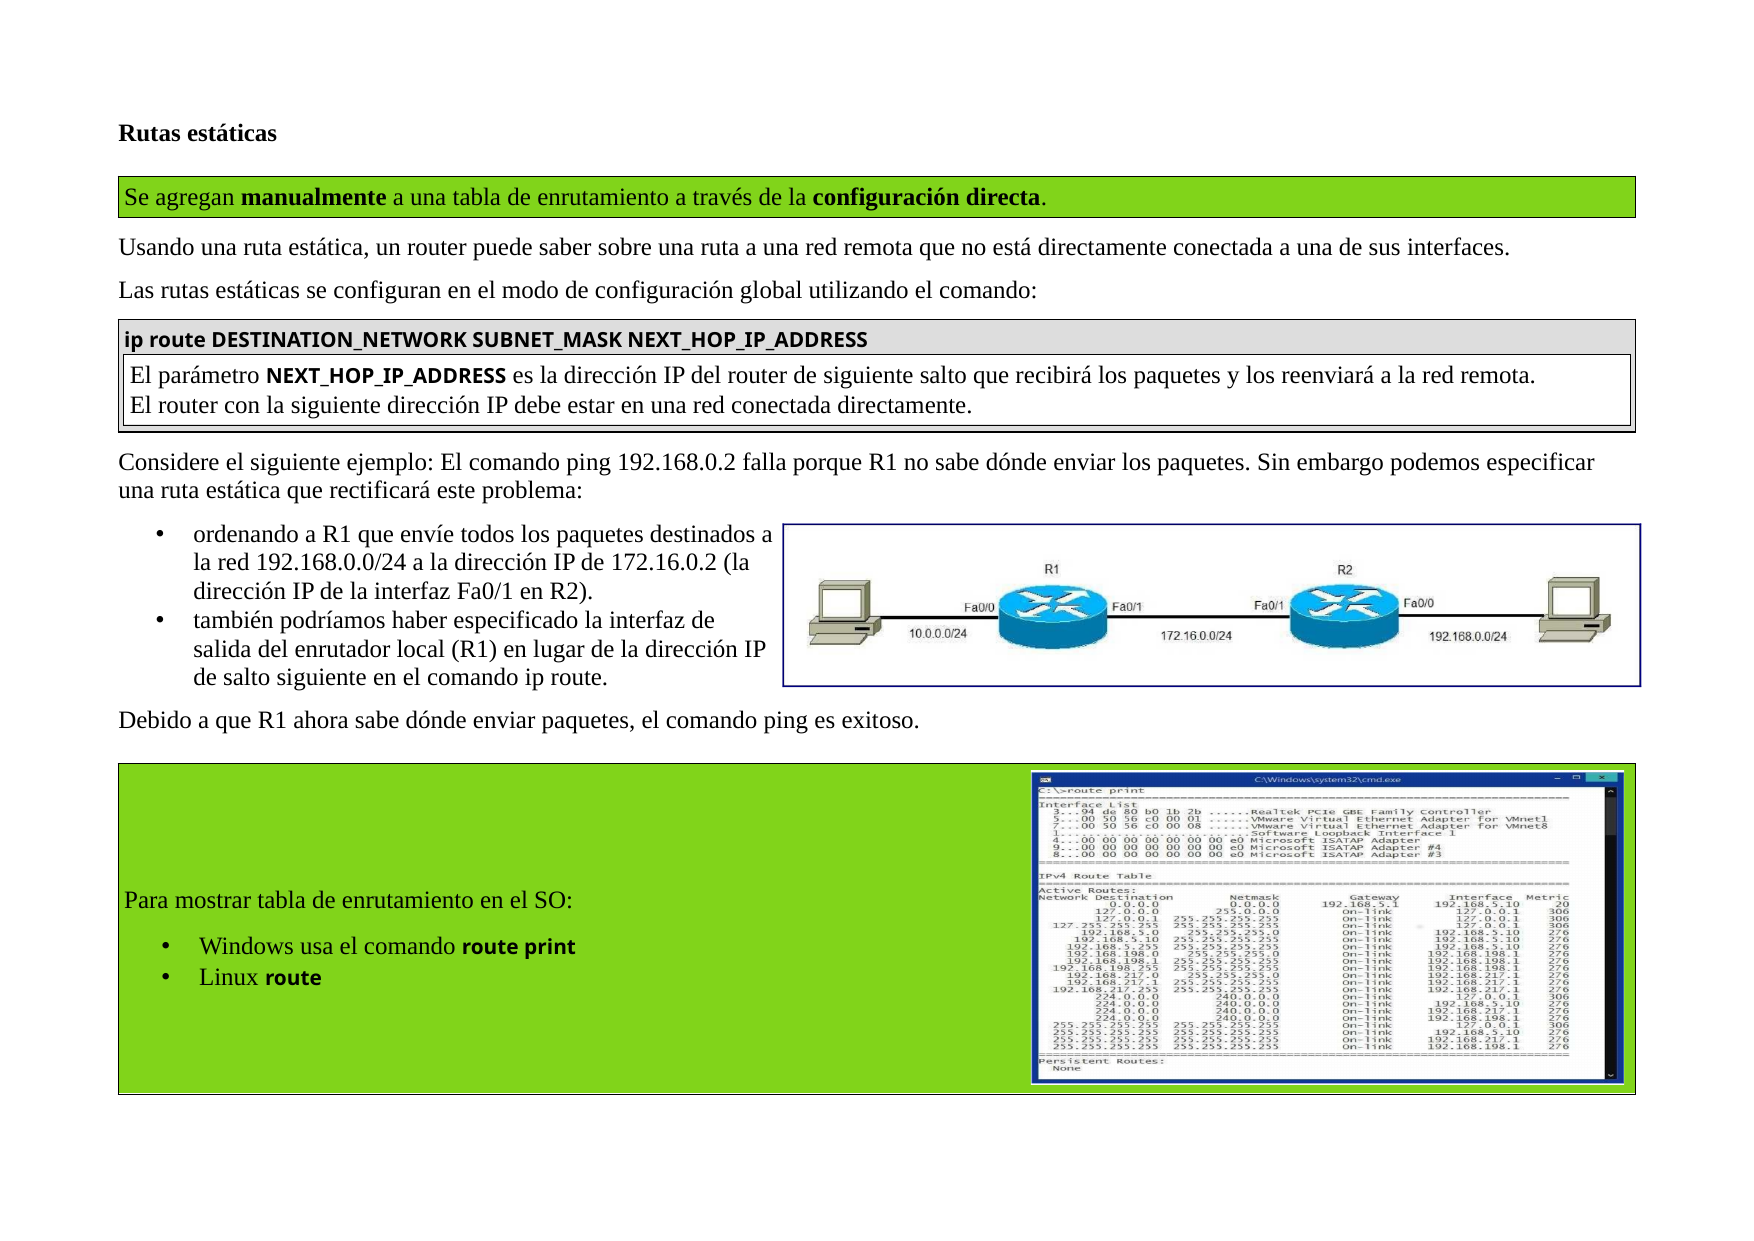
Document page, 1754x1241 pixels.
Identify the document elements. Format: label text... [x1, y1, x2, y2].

text Usando una ruta estática, un router puede saber sobre una ruta a una red remota que no está directamente conectada a una de sus interfaces. [118, 232, 1636, 261]
text Las rutas estáticas se configuran en el modo de configuración global utilizando el comando: [118, 275, 1636, 304]
list también podríamos haber especificado la interfaz de salida del enrutador local (R1) en lugar de la dirección IP de salto siguiente en el comando ip route. [156, 605, 1636, 691]
list ordenando a R1 que envíe todos los paquetes destinados a la red 192.168.0.0/24 a la dirección IP de 172.16.0.2 (la dirección IP de la interfaz Fa0/1 en R2). [156, 519, 1636, 605]
text Considere el siguiente ejemplo: El comando ping 192.168.0.2 falla porque R1 no sabe dónde enviar los paquetes. Sin embargo podemos especificar una ruta estática que rectificará este problema: [118, 447, 1636, 504]
table_header Para mostrar tabla de enrutamiento en el SO: Windows usa el comando route print Linux route [119, 764, 1635, 1093]
picture [779, 520, 1645, 689]
picture [1030, 770, 1625, 1085]
table_header Se agregan manualmente a una tabla de enrutamiento a través de la configuración directa. [119, 177, 1635, 217]
table_header ip route DESTINATION_NETWORK SUBNET_MASK NEXT_HOP_IP_ADDRESS [119, 320, 1635, 431]
text Rutas estáticas [118, 118, 1636, 147]
text Debido a que R1 ahora sabe dónde enviar paquetes, el comando ping es exitoso. [118, 706, 1636, 734]
table_header El parámetro NEXT_HOP_IP_ADDRESS es la dirección IP del router de siguiente salto que recibirá los paquetes y los reenviará a la red remota. El router con la siguiente dirección IP debe estar en una red conectada directamente. [124, 355, 1630, 424]
